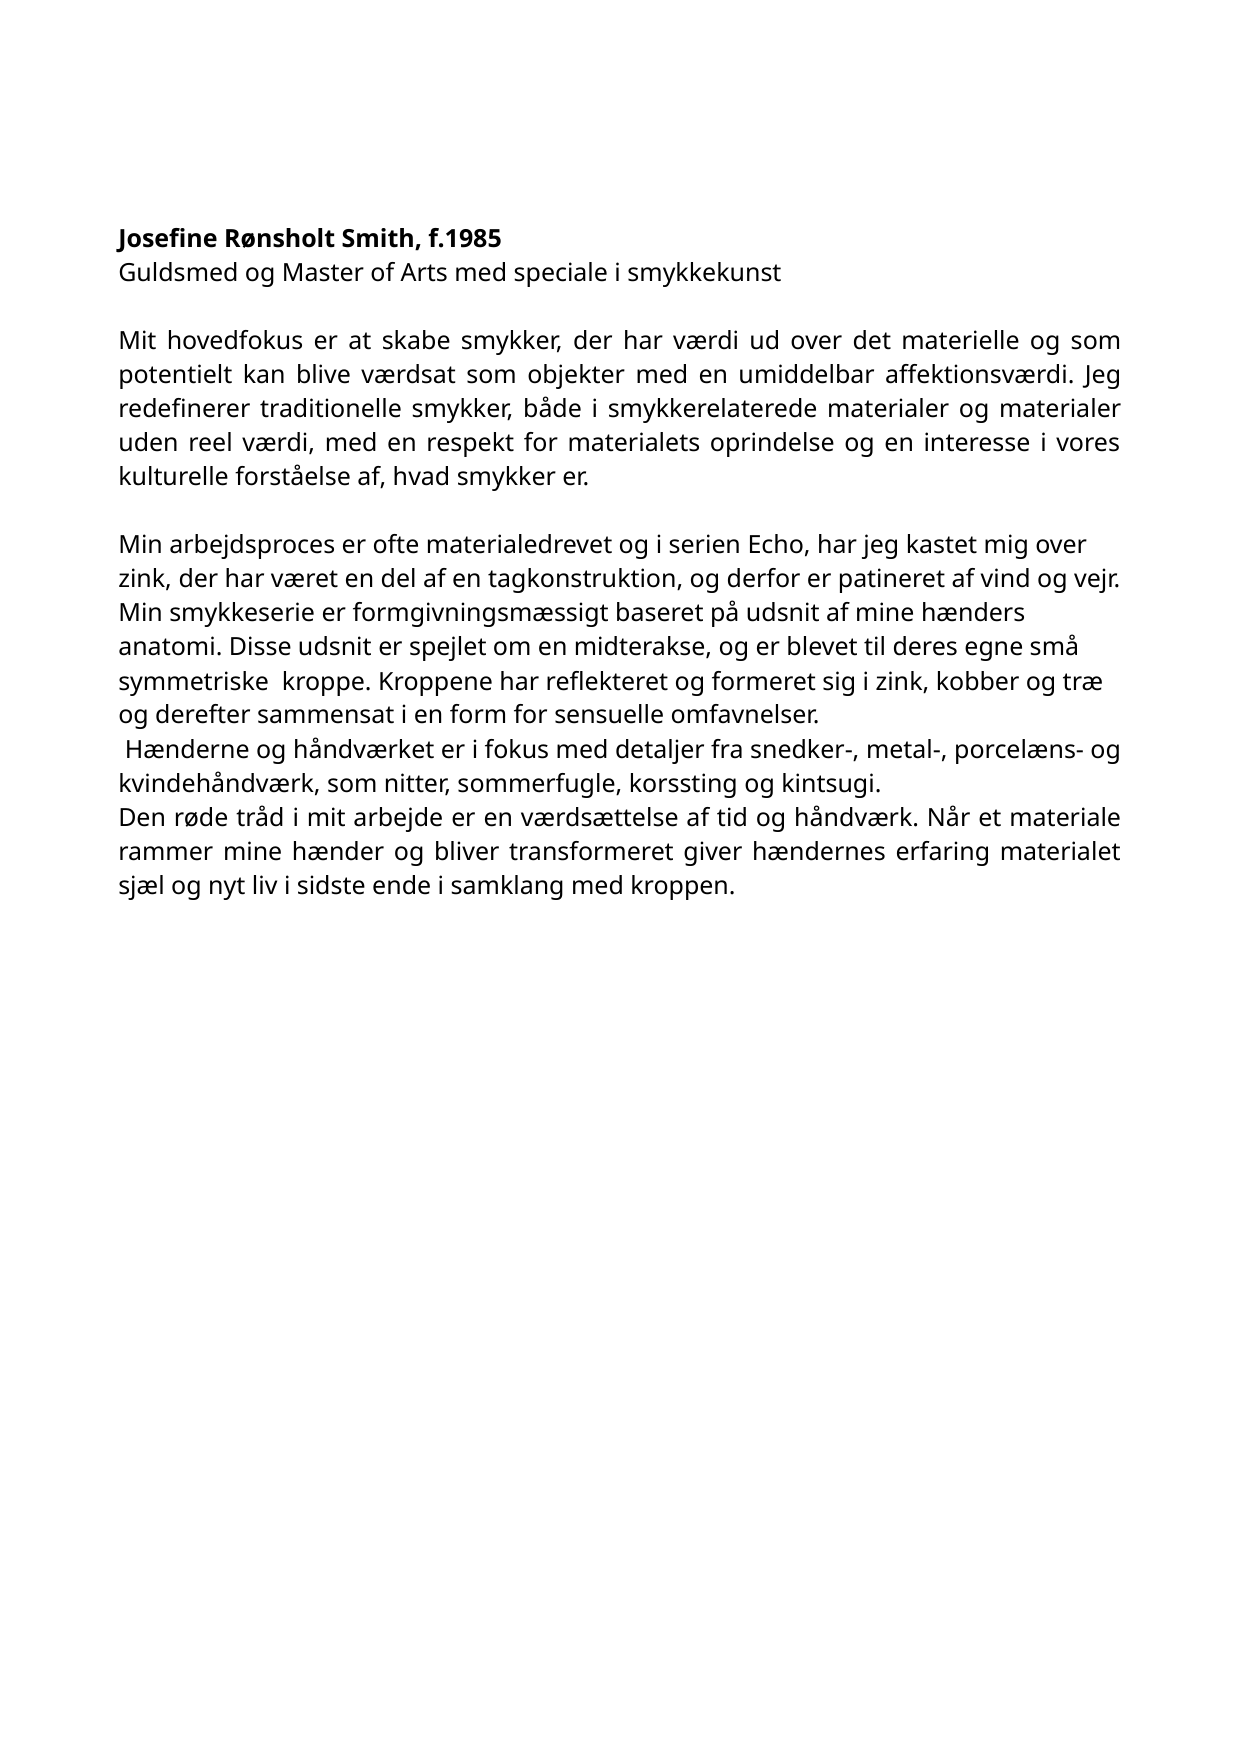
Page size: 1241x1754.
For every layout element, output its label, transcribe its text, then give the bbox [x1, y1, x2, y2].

text Min arbejdsproces er ofte materialedrevet og i serien Echo, har jeg kastet mig over zink, der har været en del af en tagkonstruktion, og derfor er patineret af vind og vejr. [118, 527, 1122, 595]
text Josefine Rønsholt Smith, f.1985 [118, 220, 1122, 254]
text Hænderne og håndværket er i fokus med detaljer fra snedker-, metal-, porcelæns- og kvindehåndværk, som nitter, sommerfugle, korssting og kintsugi. [118, 731, 1122, 799]
text Den røde tråd i mit arbejde er en værdsættelse af tid og håndværk. Når et materiale rammer mine hænder og bliver transformeret giver hændernes erfaring materialet sjæl og nyt liv i sidste ende i samklang med kroppen. [118, 799, 1122, 902]
text Min smykkeserie er formgivningsmæssigt baseret på udsnit af mine hænders anatomi. Disse udsnit er spejlet om en midterakse, og er blevet til deres egne små symmetriske kroppe. Kroppene har reflekteret og formeret sig i zink, kobber og træ og derefter sammensat i en form for sensuelle omfavnelser. [118, 595, 1122, 731]
text Mit hovedfokus er at skabe smykker, der har værdi ud over det materielle og som potentielt kan blive værdsat som objekter med en umiddelbar affektionsværdi. Jeg redefinerer traditionelle smykker, både i smykkerelaterede materialer og materialer uden reel værdi, med en respekt for materialets oprindelse og en interesse i vores kulturelle forståelse af, hvad smykker er. [118, 322, 1122, 493]
text Guldsmed og Master of Arts med speciale i smykkekunst [118, 254, 1122, 288]
